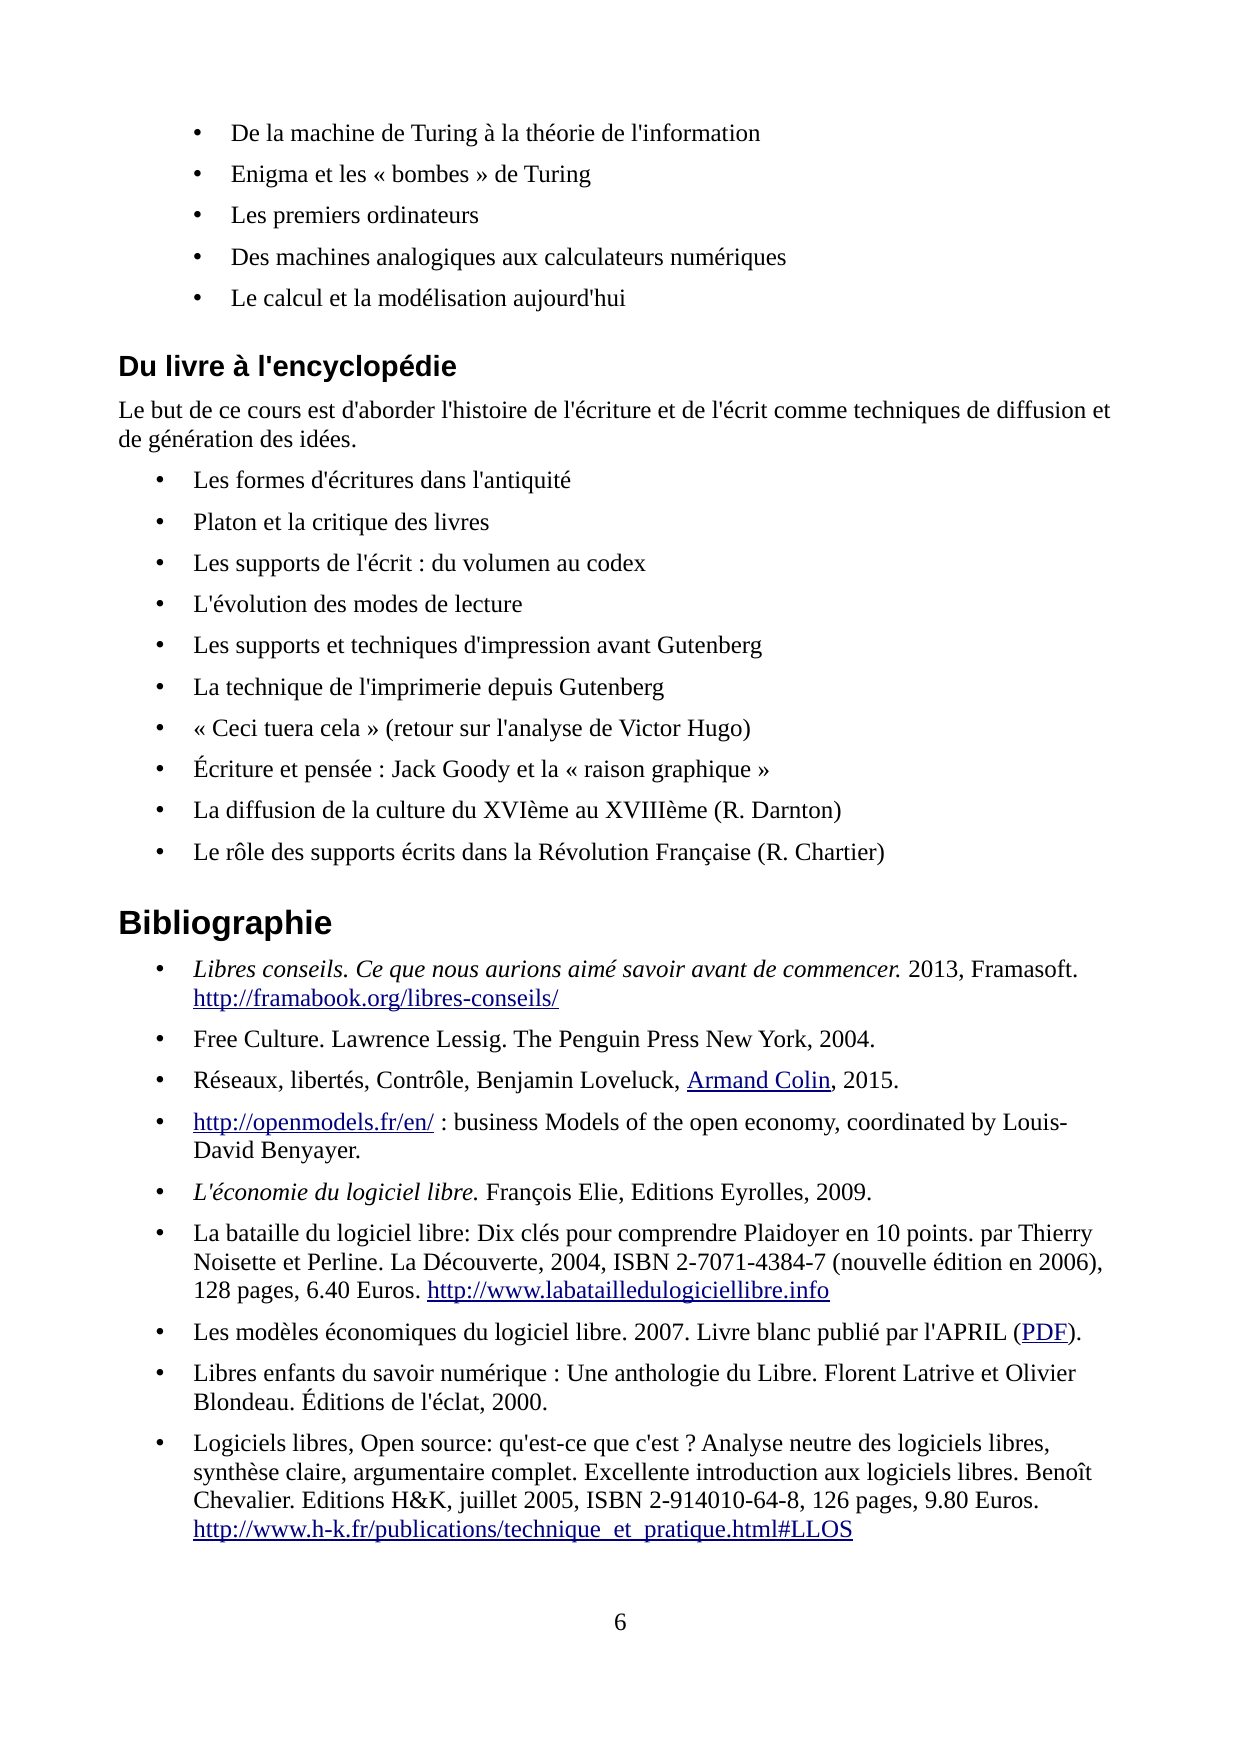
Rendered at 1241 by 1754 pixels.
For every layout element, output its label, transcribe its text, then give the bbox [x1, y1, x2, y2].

list La bataille du logiciel libre: Dix clés pour comprendre Plaidoyer en 10 points. par Thierry Noisette et Perline. La Découverte, 2004, ISBN 2-7071-4384-7 (nouvelle édition en 2006), 128 pages, 6.40 Euros. http://www.labatailledulogiciellibre.info [156, 1218, 1122, 1304]
list Logiciels libres, Open source: qu'est-ce que c'est ? Analyse neutre des logiciels libres, synthèse claire, argumentaire complet. Excellente introduction aux logiciels libres. Benoît Chevalier. Editions H&K, juillet 2005, ISBN 2-914010-64-8, 126 pages, 9.80 Euros. http://www.h-k.fr/publications/technique_et_pratique.html#LLOS [156, 1428, 1122, 1543]
list Réseaux, libertés, Contrôle, Benjamin Loveluck, Armand Colin, 2015. [156, 1065, 1122, 1094]
list Libres conseils. Ce que nous aurions aimé savoir avant de commencer. 2013, Framasoft. http://framabook.org/libres-conseils/ [156, 954, 1122, 1012]
text Le but de ce cours est d'aborder l'histoire de l'écriture et de l'écrit comme techniques de diffusion et de génération des idées. [118, 395, 1122, 453]
list « Ceci tuera cela » (retour sur l'analyse de Victor Hugo) [156, 713, 1122, 742]
list Free Culture. Lawrence Lessig. The Penguin Press New York, 2004. [156, 1024, 1122, 1053]
list Les modèles économiques du logiciel libre. 2007. Livre blanc publié par l'APRIL (PDF). [156, 1317, 1122, 1345]
list Les supports de l'écrit : du volumen au codex [156, 548, 1122, 577]
list Platon et la critique des livres [156, 507, 1122, 535]
subtitle Du livre à l'encyclopédie [118, 349, 1122, 383]
list Des machines analogiques aux calculateurs numériques [193, 242, 1122, 271]
list Les formes d'écritures dans l'antiquité [156, 465, 1122, 494]
list Écriture et pensée : Jack Goody et la « raison graphique » [156, 754, 1122, 783]
list http://openmodels.fr/en/ : business Models of the open economy, coordinated by Louis-David Benyayer. [156, 1107, 1122, 1164]
subtitle Bibliographie [118, 903, 1122, 942]
list Les premiers ordinateurs [193, 201, 1122, 229]
list Enigma et les « bombes » de Turing [193, 159, 1122, 188]
list Libres enfants du savoir numérique : Une anthologie du Libre. Florent Latrive et Olivier Blondeau. Éditions de l'éclat, 2000. [156, 1358, 1122, 1415]
list Le calcul et la modélisation aujourd'hui [193, 283, 1122, 312]
list La technique de l'imprimerie depuis Gutenberg [156, 672, 1122, 700]
list Les supports et techniques d'impression avant Gutenberg [156, 630, 1122, 659]
list De la machine de Turing à la théorie de l'information [193, 118, 1122, 147]
list Le rôle des supports écrits dans la Révolution Française (R. Chartier) [156, 837, 1122, 865]
list La diffusion de la culture du XVIème au XVIIIème (R. Darnton) [156, 795, 1122, 824]
list L'économie du logiciel libre. François Elie, Editions Eyrolles, 2009. [156, 1177, 1122, 1205]
list L'évolution des modes de lecture [156, 589, 1122, 618]
